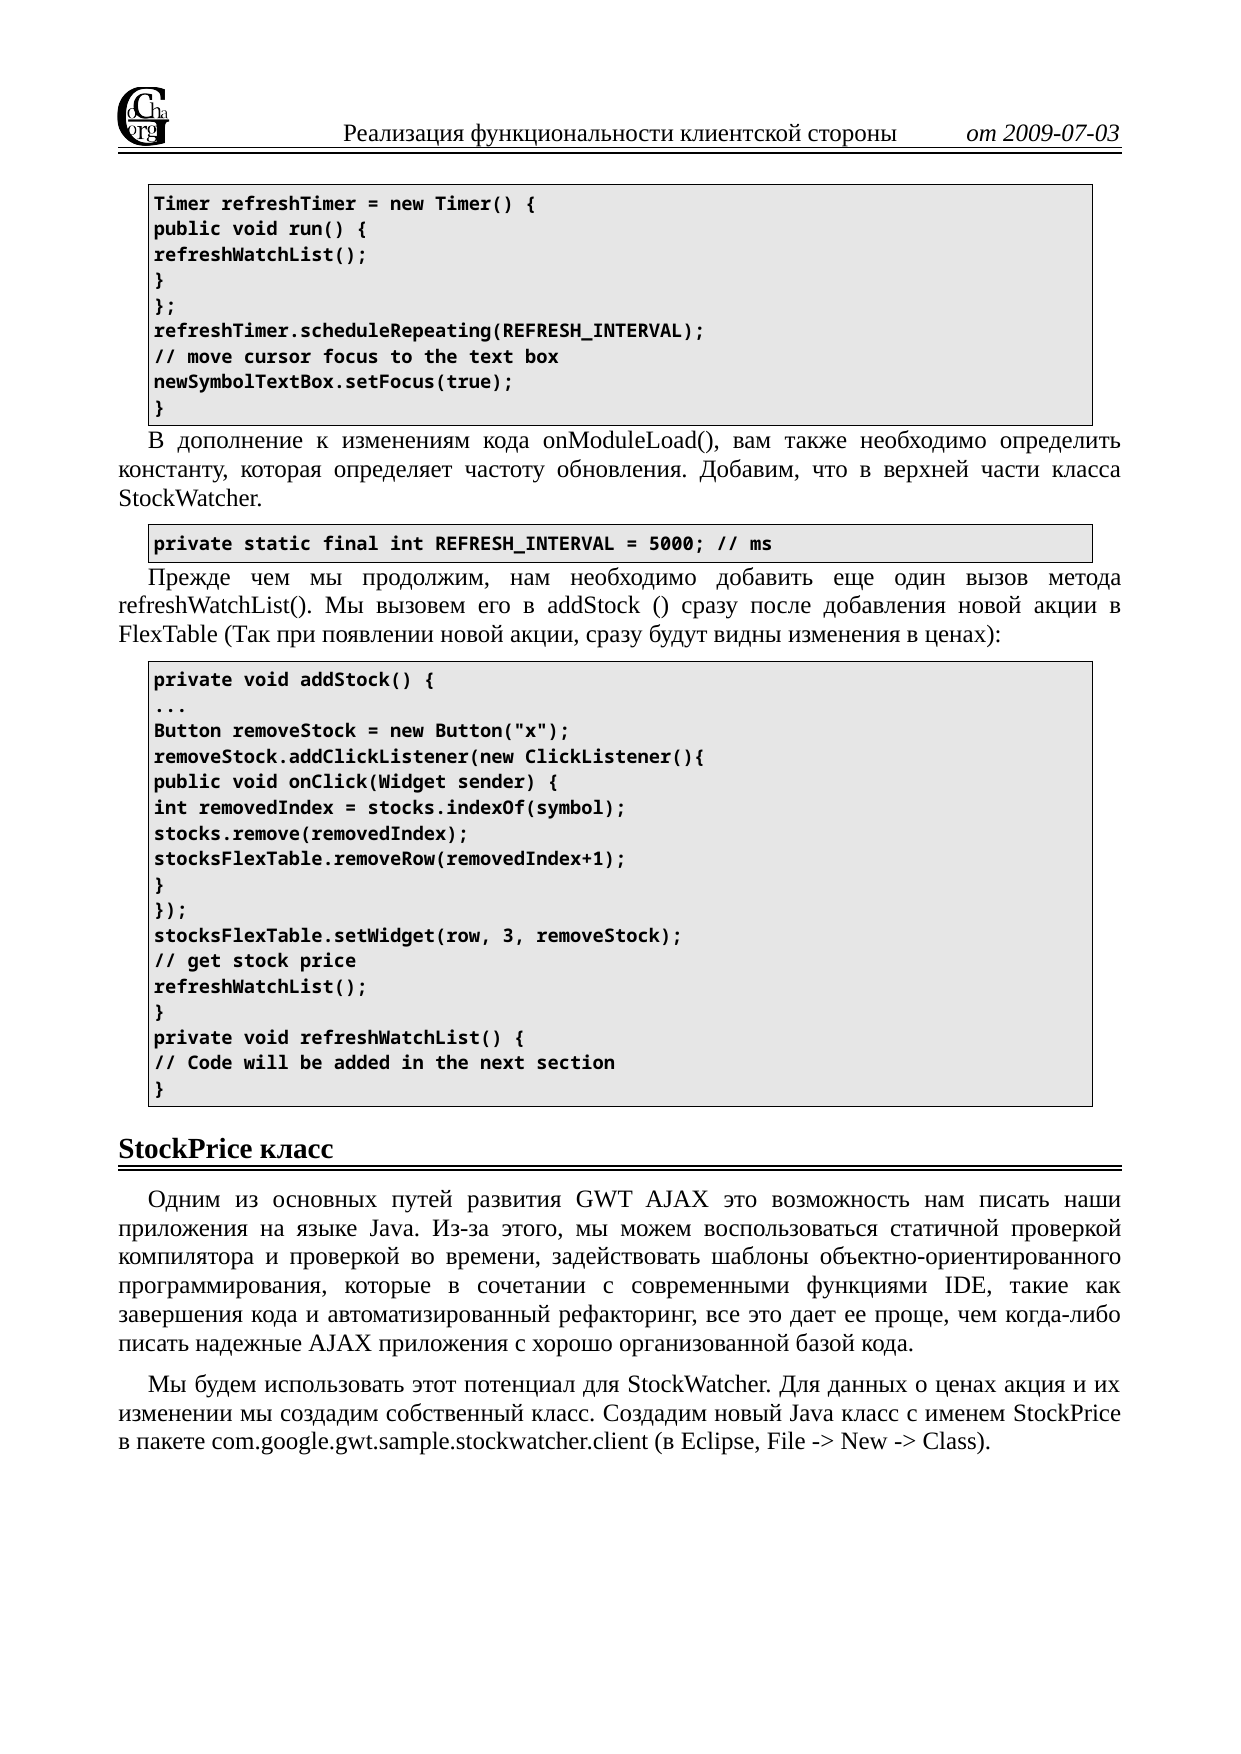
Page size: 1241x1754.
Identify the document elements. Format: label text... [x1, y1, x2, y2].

text } [149, 865, 1092, 890]
text } [149, 1069, 1092, 1106]
text refreshWatchList(); [149, 235, 1092, 260]
text removeStock.addClickListener(new ClickListener(){ [149, 737, 1092, 763]
text // get stock price [149, 941, 1092, 967]
text private void addStock() { [149, 662, 1092, 686]
text newSymbolTextBox.setFocus(true); [149, 362, 1092, 388]
text } [149, 388, 1092, 425]
text public void onClick(Widget sender) { [149, 763, 1092, 788]
text Button removeStock = new Button("x"); [149, 712, 1092, 737]
text refreshWatchList(); [149, 967, 1092, 992]
text refreshTimer.scheduleRepeating(REFRESH_INTERVAL); [149, 311, 1092, 337]
text } [149, 992, 1092, 1018]
text } [149, 260, 1092, 286]
text Одним из основных путей развития GWT AJAX это возможность нам писать наши приложения на языке Java. Из-за этого, мы можем воспользоваться статичной проверкой компилятора и проверкой во времени, задействовать шаблоны объектно-ориентированного программирования, которые в сочетании с современными функциями IDE, такие как завершения кода и автоматизированный рефакторинг, все это дает ее проще, чем когда-либо писать надежные AJAX приложения с хорошо организованной базой кода. [118, 1184, 1122, 1356]
text private static final int REFRESH_INTERVAL = 5000; // ms [149, 525, 1092, 562]
text int removedIndex = stocks.indexOf(symbol); [149, 788, 1092, 814]
text public void run() { [149, 209, 1092, 235]
text // move cursor focus to the text box [149, 337, 1092, 362]
text Мы будем использовать этот потенциал для StockWatcher. Для данных о ценах акция и их изменении мы создадим собственный класс. Создадим новый Java класс с именем StockPrice в пакете com.google.gwt.sample.stockwatcher.client (в Eclipse, File -> New -> Class). [118, 1369, 1122, 1455]
text stocksFlexTable.removeRow(removedIndex+1); [149, 839, 1092, 865]
text ... [149, 686, 1092, 712]
text Прежде чем мы продолжим, нам необходимо добавить еще один вызов метода refreshWatchList(). Мы вызовем его в addStock () сразу после добавления новой акции в FlexTable (Так при появлении новой акции, сразу будут видны изменения в ценах): [118, 562, 1122, 648]
text Timer refreshTimer = new Timer() { [149, 185, 1092, 209]
text }; [149, 286, 1092, 311]
text }); [149, 890, 1092, 916]
text stocks.remove(removedIndex); [149, 814, 1092, 839]
text stocksFlexTable.setWidget(row, 3, removeStock); [149, 916, 1092, 941]
picture [117, 87, 170, 146]
text private void refreshWatchList() { [149, 1018, 1092, 1043]
text В дополнение к изменениям кода onModuleLoad(), вам также необходимо определить константу, которая определяет частоту обновления. Добавим, что в верхней части класса StockWatcher. [118, 426, 1122, 512]
text // Code will be added in the next section [149, 1043, 1092, 1069]
subtitle StockPrice класс [118, 1132, 1122, 1165]
